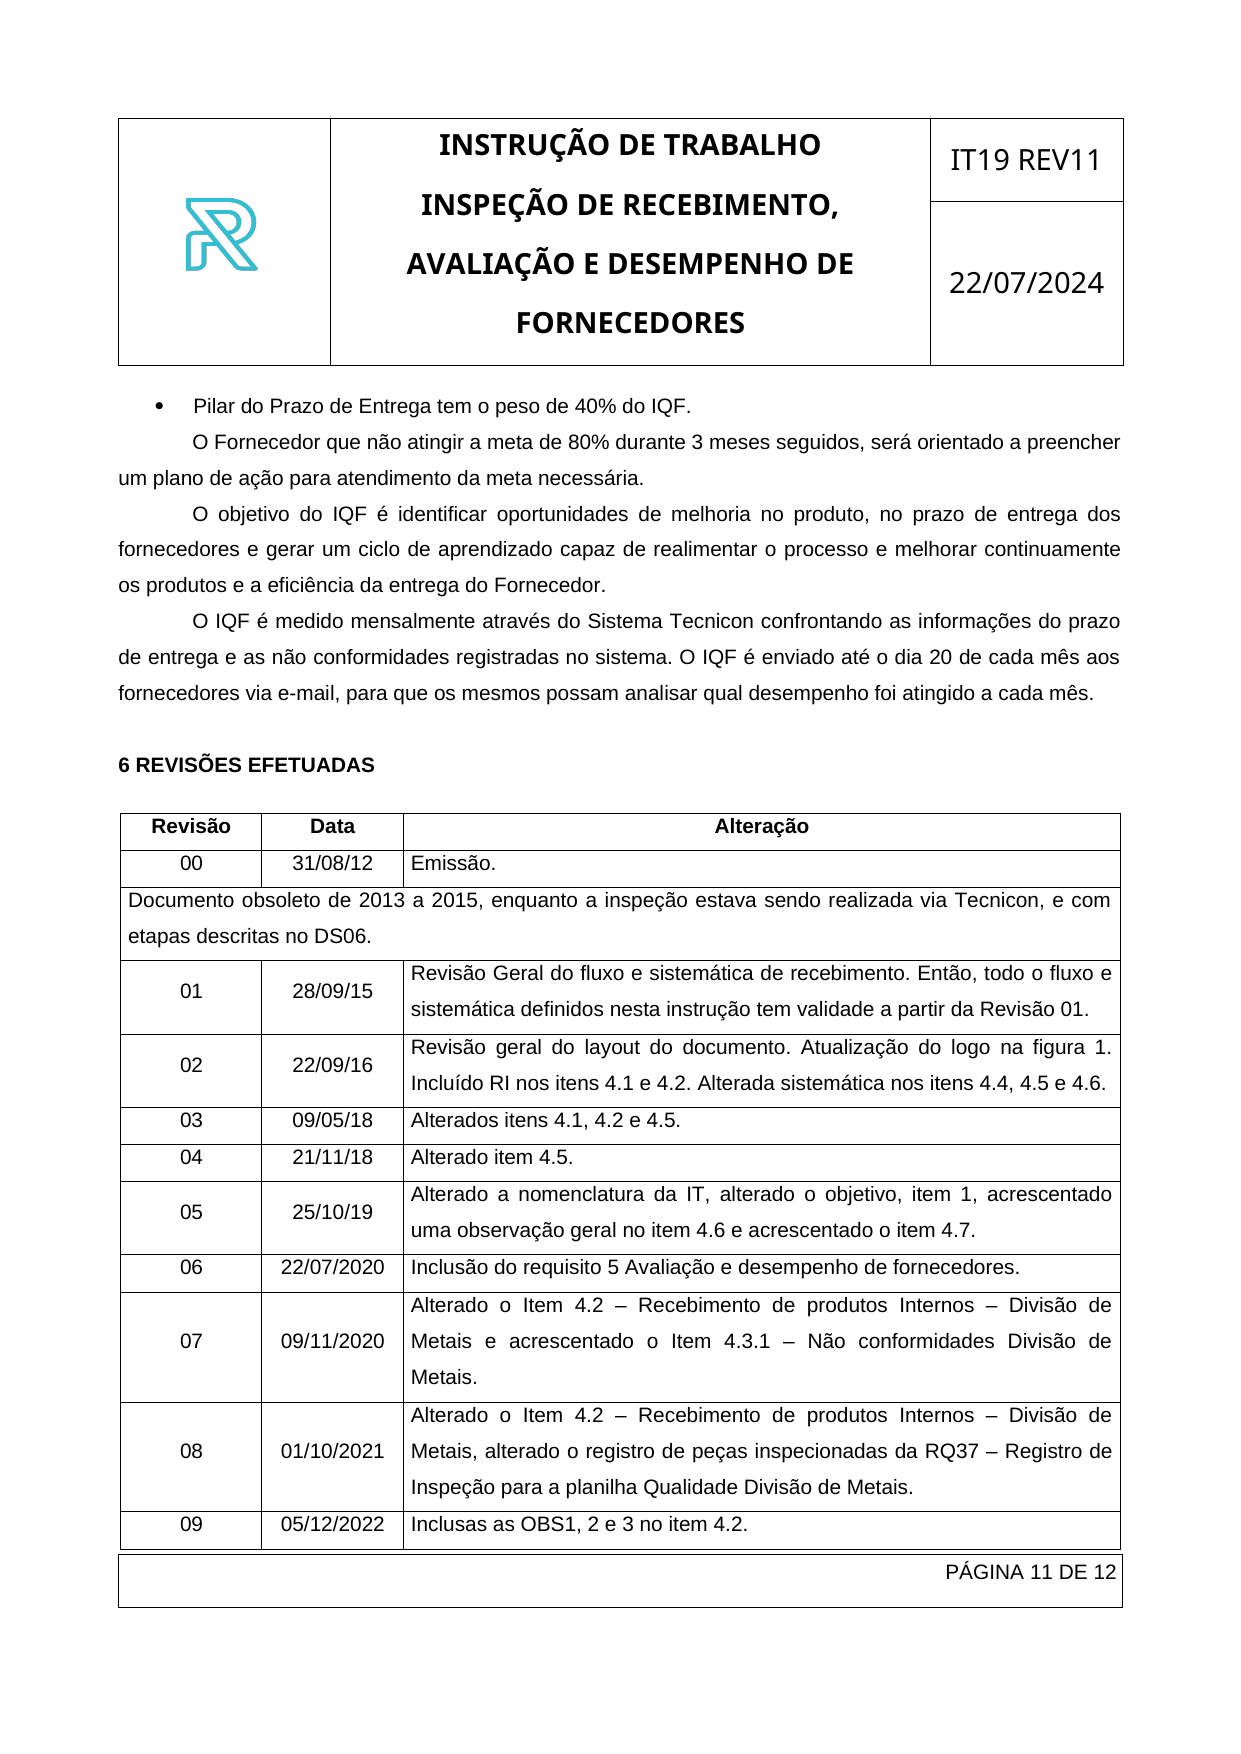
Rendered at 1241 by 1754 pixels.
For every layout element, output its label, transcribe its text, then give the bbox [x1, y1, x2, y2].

table_cell 21/11/18 [262, 1145, 403, 1181]
table_cell 05/12/2022 [262, 1512, 403, 1549]
table_cell 09/11/2020 [262, 1293, 403, 1402]
table_header Alteração [404, 814, 1120, 850]
table_cell Alterado item 4.5. [404, 1145, 1120, 1181]
table_cell 31/08/12 [262, 851, 403, 887]
table_cell 08 [121, 1403, 261, 1511]
subtitle 6 REVISÕES EFETUADAS [118, 753, 1122, 777]
table_cell 07 [121, 1293, 261, 1402]
table_cell 06 [121, 1255, 261, 1292]
table_cell 01 [121, 961, 261, 1034]
table_cell 09 [121, 1512, 261, 1549]
table_cell Emissão. [404, 851, 1120, 887]
table_cell 02 [121, 1035, 261, 1107]
table_cell 03 [121, 1108, 261, 1144]
table_cell 22/09/16 [262, 1035, 403, 1107]
table_cell 22/07/2020 [262, 1255, 403, 1292]
table_cell Revisão geral do layout do documento. Atualização do logo na figura 1. Incluído RI nos itens 4.1 e 4.2. Alterada sistemática nos itens 4.4, 4.5 e 4.6. [404, 1035, 1120, 1107]
table_cell 28/09/15 [262, 961, 403, 1034]
table_cell Inclusas as OBS1, 2 e 3 no item 4.2. [404, 1512, 1120, 1549]
text O objetivo do IQF é identificar oportunidades de melhoria no produto, no prazo de entrega dos fornecedores e gerar um ciclo de aprendizado capaz de realimentar o processo e melhorar continuamente os produtos e a eficiência da entrega do Fornecedor. [118, 501, 1122, 597]
table_cell 04 [121, 1145, 261, 1181]
text O Fornecedor que não atingir a meta de 80% durante 3 meses seguidos, será orientado a preencher um plano de ação para atendimento da meta necessária. [118, 429, 1122, 489]
table_cell Revisão Geral do fluxo e sistemática de recebimento. Então, todo o fluxo e sistemática definidos nesta instrução tem validade a partir da Revisão 01. [404, 961, 1120, 1034]
table_cell 25/10/19 [262, 1182, 403, 1253]
table_cell 09/05/18 [262, 1108, 403, 1144]
table_cell 00 [121, 851, 261, 887]
table_cell Alterado a nomenclatura da IT, alterado o objetivo, item 1, acrescentado uma observação geral no item 4.6 e acrescentado o item 4.7. [404, 1182, 1120, 1253]
table_header Revisão [121, 814, 261, 850]
table_cell Inclusão do requisito 5 Avaliação e desempenho de fornecedores. [404, 1255, 1120, 1292]
table_cell 01/10/2021 [262, 1403, 403, 1511]
table_cell Documento obsoleto de 2013 a 2015, enquanto a inspeção estava sendo realizada via Tecnicon, e com etapas descritas no DS06. [121, 888, 1120, 960]
table_cell Alterados itens 4.1, 4.2 e 4.5. [404, 1108, 1120, 1144]
table_cell 05 [121, 1182, 261, 1253]
table_cell Alterado o Item 4.2 – Recebimento de produtos Internos – Divisão de Metais e acrescentado o Item 4.3.1 – Não conformidades Divisão de Metais. [404, 1293, 1120, 1402]
list Pilar do Prazo de Entrega tem o peso de 40% do IQF. [156, 393, 1122, 417]
table_cell Alterado o Item 4.2 – Recebimento de produtos Internos – Divisão de Metais, alterado o registro de peças inspecionadas da RQ37 – Registro de Inspeção para a planilha Qualidade Divisão de Metais. [404, 1403, 1120, 1511]
text O IQF é medido mensalmente através do Sistema Tecnicon confrontando as informações do prazo de entrega e as não conformidades registradas no sistema. O IQF é enviado até o dia 20 de cada mês aos fornecedores via e-mail, para que os mesmos possam analisar qual desempenho foi atingido a cada mês. [118, 609, 1122, 705]
table_header Data [262, 814, 403, 850]
